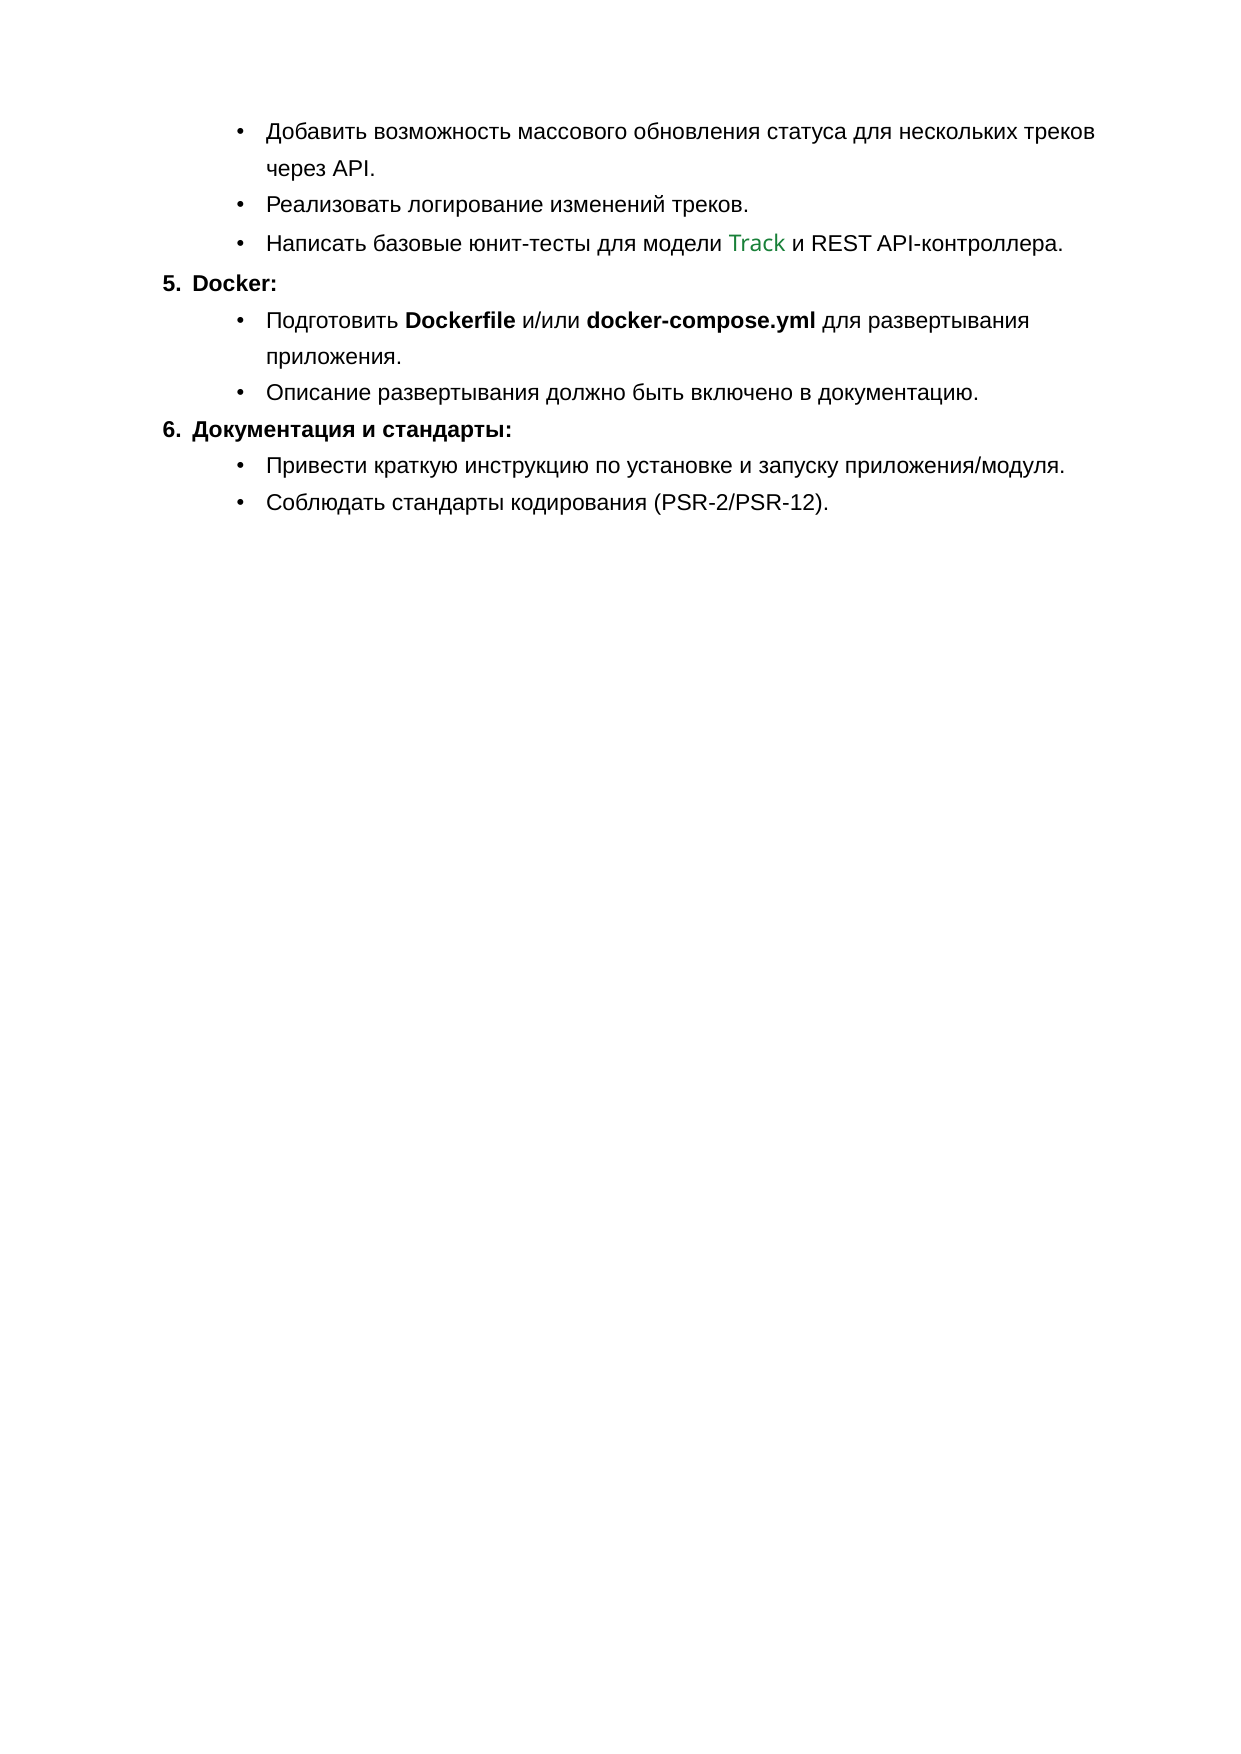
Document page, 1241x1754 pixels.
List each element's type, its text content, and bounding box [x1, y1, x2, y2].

list Привести краткую инструкцию по установке и запуску приложения/модуля. [236, 452, 1122, 478]
list Docker: [162, 270, 1122, 297]
list Добавить возможность массового обновления статуса для нескольких треков через API. [236, 118, 1122, 181]
list Документация и стандарты: [162, 416, 1122, 442]
list Написать базовые юнит-тесты для модели Track и REST API-контроллера. [236, 227, 1122, 258]
list Подготовить Dockerfile и/или docker-compose.yml для развертывания приложения. [236, 307, 1122, 369]
list Соблюдать стандарты кодирования (PSR-2/PSR-12). [236, 488, 1122, 515]
list Описание развертывания должно быть включено в документацию. [236, 379, 1122, 406]
list Реализовать логирование изменений треков. [236, 191, 1122, 217]
